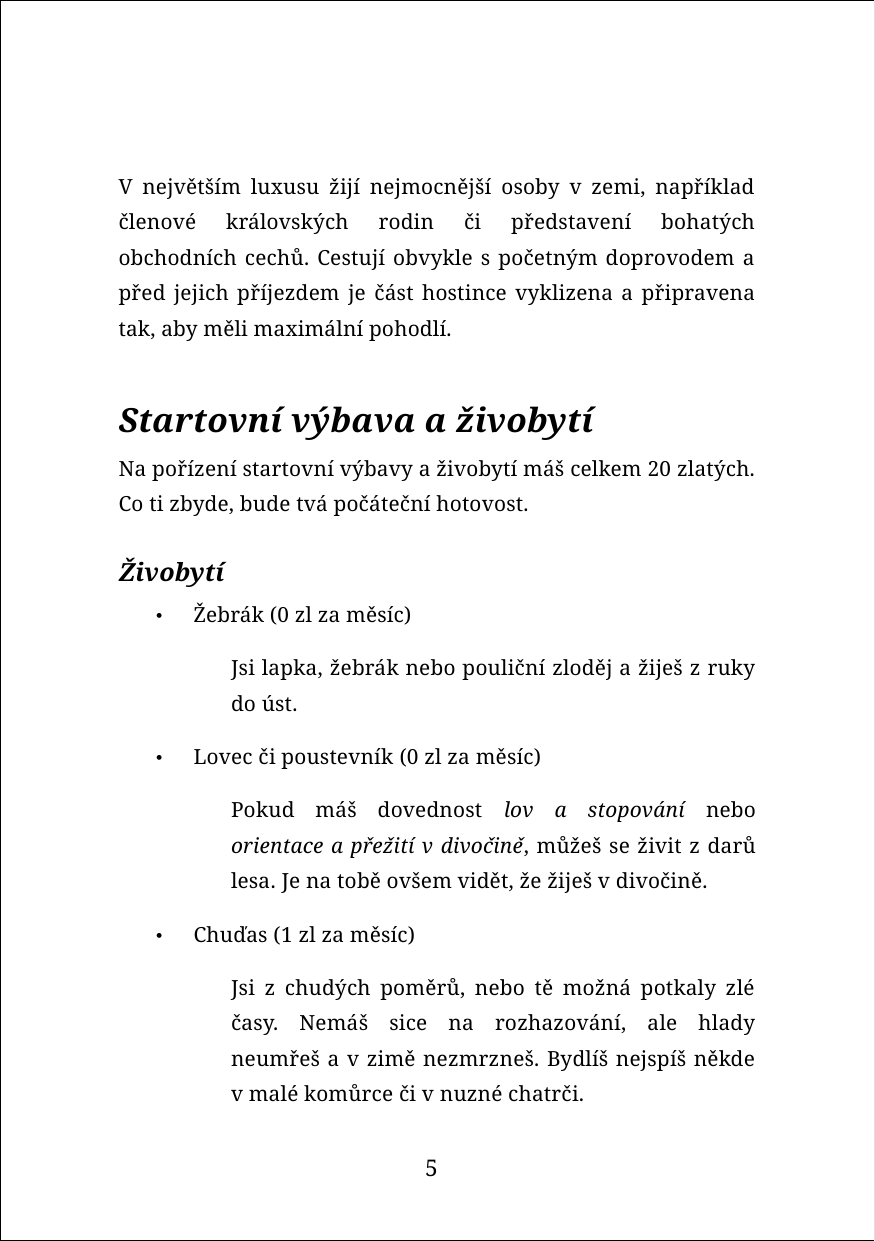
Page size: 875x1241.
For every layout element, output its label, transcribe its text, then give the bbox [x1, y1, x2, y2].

list Žebrák (0 zl za měsíc) [156, 600, 756, 629]
subtitle Startovní výbava a živobytí [118, 397, 756, 442]
list Chuďas (1 zl za měsíc) [156, 920, 756, 948]
list Pokud máš dovednost lov a stopování nebo orientace a přežití v divočině, můžeš se živit z darů lesa. Je na tobě ovšem vidět, že žiješ v divočině. [193, 795, 756, 895]
list Jsi lapka, žebrák nebo pouliční zloděj a žiješ z ruky do úst. [193, 653, 756, 717]
text Na pořízení startovní výbavy a živobytí máš celkem 20 zlatých. Co ti zbyde, bude tvá počáteční hotovost. [118, 454, 756, 518]
list Lovec či poustevník (0 zl za měsíc) [156, 742, 756, 771]
subtitle Živobytí [118, 554, 756, 588]
list Jsi z chudých poměrů, nebo tě možná potkaly zlé časy. Nemáš sice na rozhazování, ale hlady neumřeš a v zimě nezmrzneš. Bydlíš nejspíš někde v malé komůrce či v nuzné chatrči. [193, 973, 756, 1108]
text V největším luxusu žijí nejmocnější osoby v zemi, například členové královských rodin či představení bohatých obchodních cechů. Cestují obvykle s početným doprovodem a před jejich příjezdem je část hostince vyklizena a připravena tak, aby měli maximální pohodlí. [118, 172, 756, 342]
